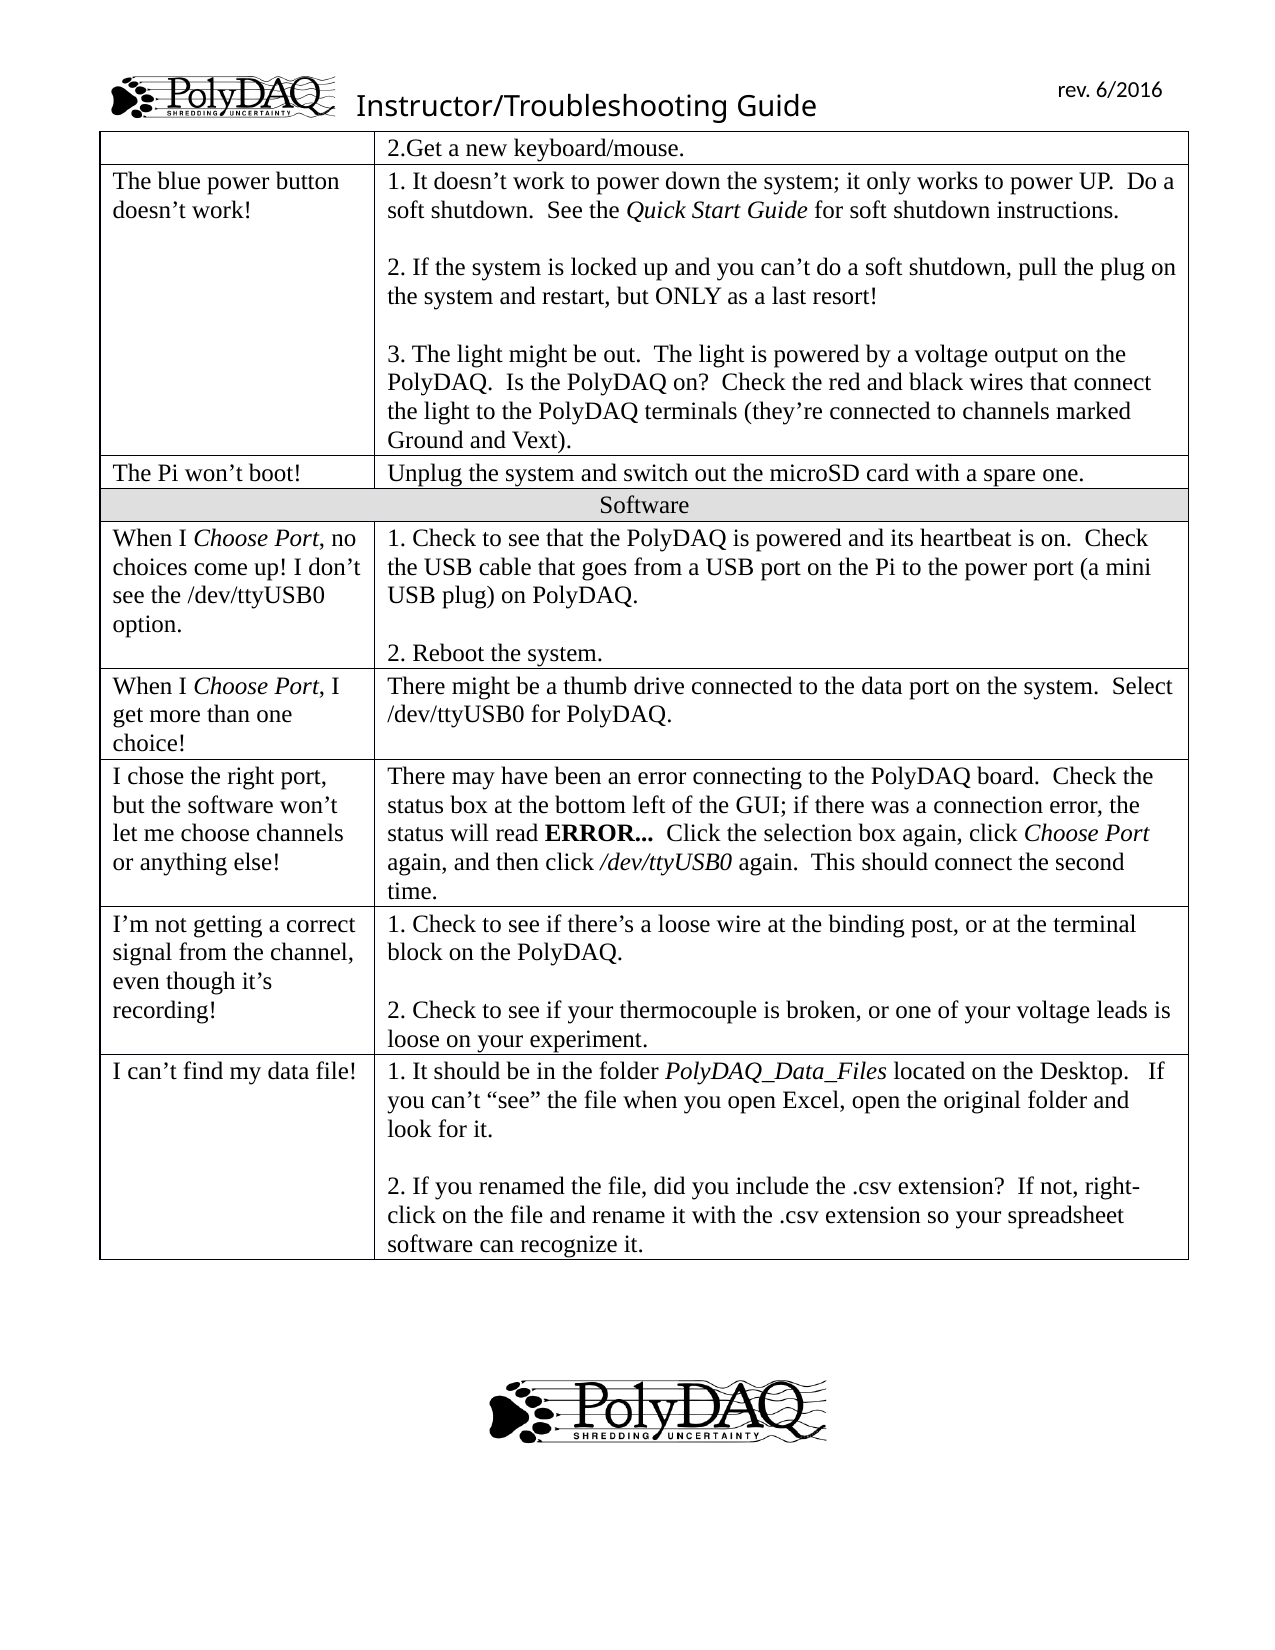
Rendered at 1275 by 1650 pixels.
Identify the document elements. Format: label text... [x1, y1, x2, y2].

table_cell Software [101, 489, 1188, 521]
table_cell Unplug the system and switch out the microSD card with a spare one. [375, 456, 1188, 488]
table_cell I can’t find my data file! [101, 1055, 374, 1259]
table_cell When I Choose Port, no choices come up! I don’t see the /dev/ttyUSB0 option. [101, 522, 374, 668]
table_cell The Pi won’t boot! [101, 456, 374, 488]
table_cell There might be a thumb drive connected to the data port on the system. Select /dev/ttyUSB0 for PolyDAQ. [375, 669, 1188, 758]
picture [107, 72, 339, 122]
table_cell 1. It should be in the folder PolyDAQ_Data_Files located on the Desktop. If you can’t “see” the file when you open Excel, open the original folder and look for it. 2. If you renamed the file, did you include the .csv extension? If not, right-click on the file and rename it with the .csv extension so your spreadsheet software can recognize it. [375, 1055, 1188, 1259]
table_cell The blue power button doesn’t work! [101, 165, 374, 455]
picture [483, 1375, 832, 1449]
table_cell When I Choose Port, I get more than one choice! [101, 669, 374, 758]
table_cell I chose the right port, but the software won’t let me choose channels or anything else! [101, 760, 374, 906]
table_cell I’m not getting a correct signal from the channel, even though it’s recording! [101, 907, 374, 1054]
table_cell [101, 132, 374, 164]
table_cell 2.Get a new keyboard/mouse. [375, 132, 1188, 164]
table_cell 1. It doesn’t work to power down the system; it only works to power UP. Do a soft shutdown. See the Quick Start Guide for soft shutdown instructions. 2. If the system is locked up and you can’t do a soft shutdown, pull the plug on the system and restart, but ONLY as a last resort! 3. The light might be out. The light is powered by a voltage output on the PolyDAQ. Is the PolyDAQ on? Check the red and black wires that connect the light to the PolyDAQ terminals (they’re connected to channels marked Ground and Vext). [375, 165, 1188, 455]
table_cell There may have been an error connecting to the PolyDAQ board. Check the status box at the bottom left of the GUI; if there was a connection error, the status will read ERROR... Click the selection box again, click Choose Port again, and then click /dev/ttyUSB0 again. This should connect the second time. [375, 760, 1188, 906]
table_cell 1. Check to see that the PolyDAQ is powered and its heartbeat is on. Check the USB cable that goes from a USB port on the Pi to the power port (a mini USB plug) on PolyDAQ. 2. Reboot the system. [375, 522, 1188, 668]
table_cell 1. Check to see if there’s a loose wire at the binding post, or at the terminal block on the PolyDAQ. 2. Check to see if your thermocouple is broken, or one of your voltage leads is loose on your experiment. [375, 907, 1188, 1054]
